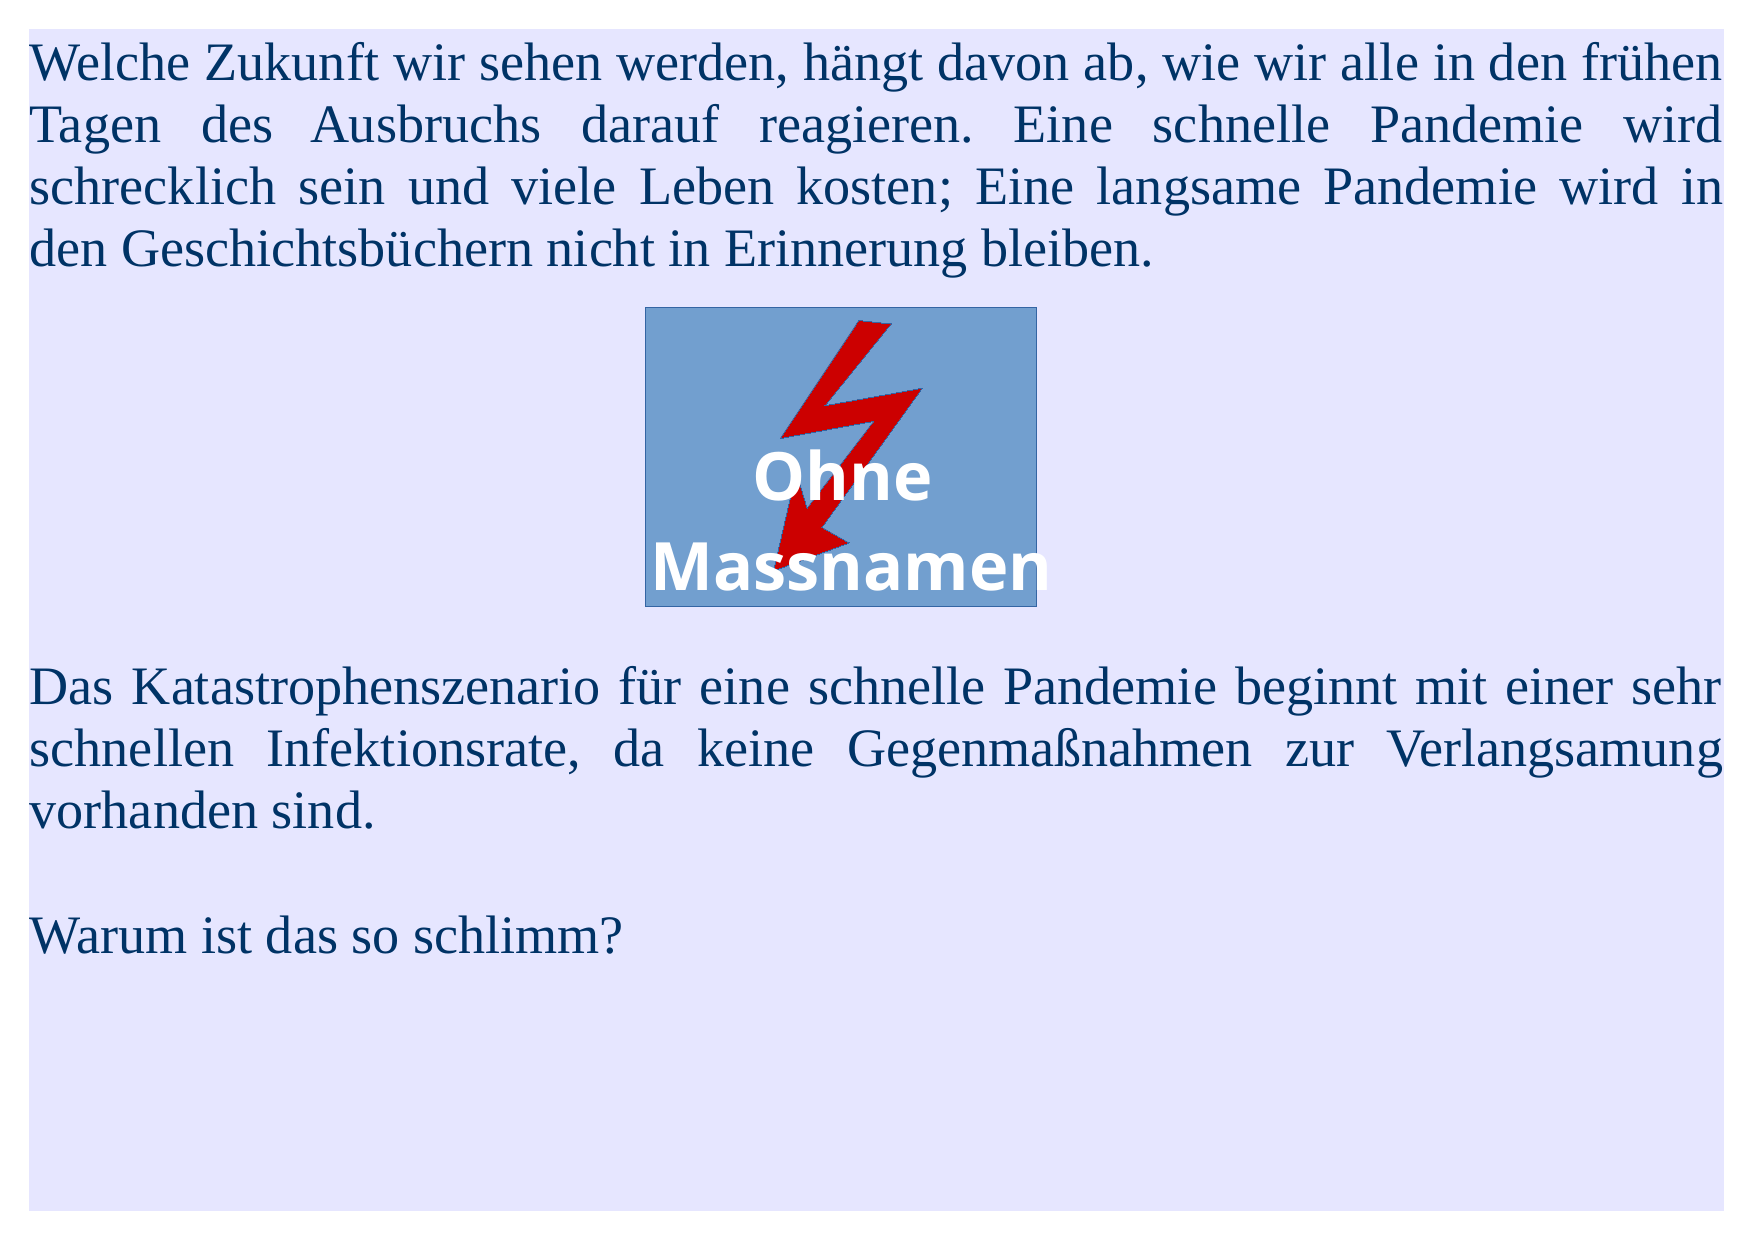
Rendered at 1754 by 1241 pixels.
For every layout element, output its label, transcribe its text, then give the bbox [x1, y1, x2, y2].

text Welche Zukunft wir sehen werden, hängt davon ab, wie wir alle in den frühen Tagen des Ausbruchs darauf reagieren. Eine schnelle Pandemie wird schrecklich sein und viele Leben kosten; Eine langsame Pandemie wird in den Geschichtsbüchern nicht in Erinnerung bleiben. [29, 29, 1724, 279]
text Warum ist das so schlimm? [29, 841, 1724, 965]
text Das Katastrophenszenario für eine schnelle Pandemie beginnt mit einer sehr schnellen Infektionsrate, da keine Gegenmaßnahmen zur Verlangsamung vorhanden sind. [29, 654, 1724, 841]
